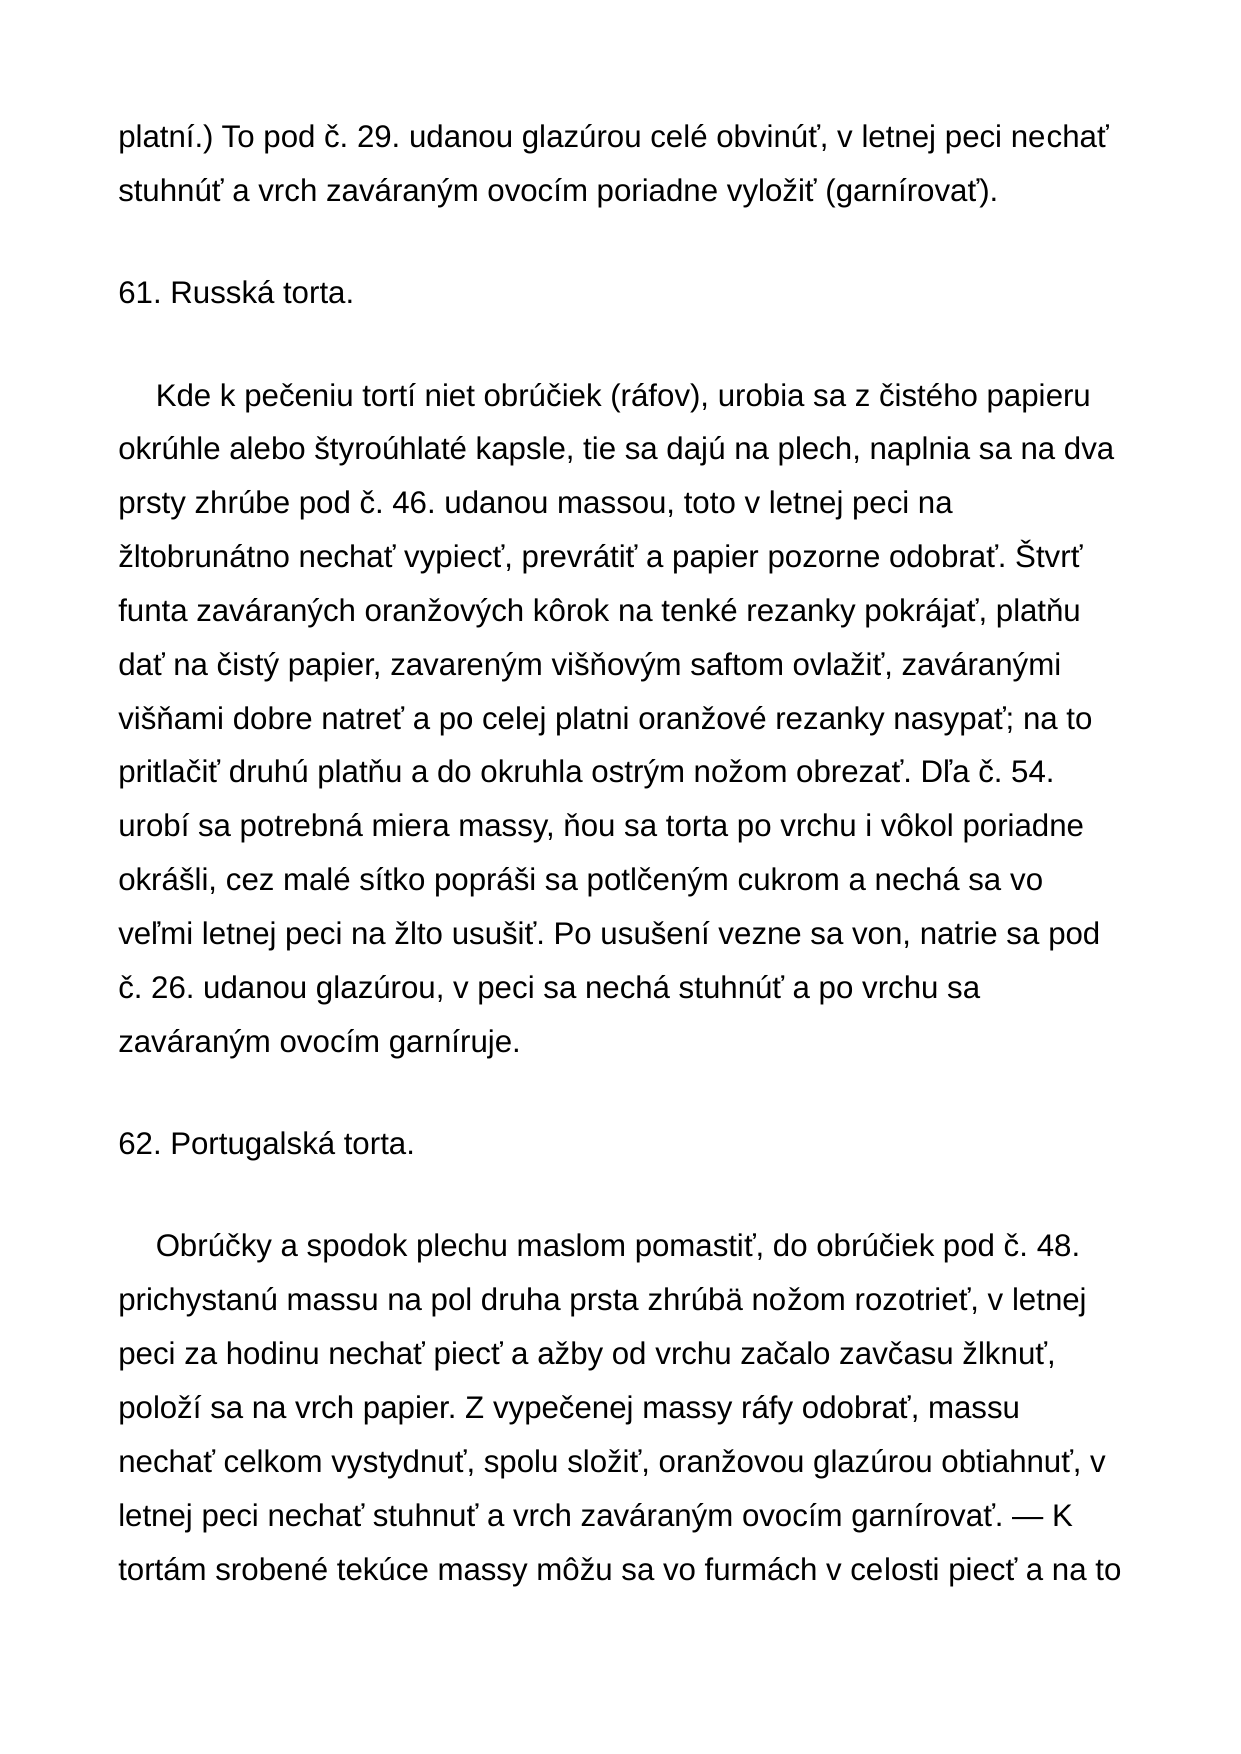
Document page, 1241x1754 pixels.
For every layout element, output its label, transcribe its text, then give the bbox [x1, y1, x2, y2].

text Obrúčky a spodok plechu maslom pomastiť, do obrúčiek pod č. 48. prichystanú massu na pol druha prsta zhrúbä no­žom rozotrieť, v letnej peci za hodinu nechať piecť a ažby od vrchu začalo zavčasu žlknuť, položí sa na vrch papier. Z vypečenej massy ráfy odobrať, massu nechať celkom vy­stydnuť, spolu složiť, oranžovou glazúrou obtiahnuť, v letnej peci nechať stuhnuť a vrch zaváraným ovocím garnírovať. — K tortám srobené tekúce massy môžu sa vo furmách v ce­losti piecť a na to [118, 1227, 1122, 1586]
text 62. Portugalská torta. [118, 1125, 1122, 1161]
text 61. Russká torta. [118, 274, 1122, 310]
text platní.) To pod č. 29. udanou glazúrou celé obvinúť, v letnej peci ne­chať stuhnúť a vrch zaváraným ovocím poriadne vyložiť (garnírovať). [118, 118, 1122, 208]
text Kde k pečeniu tortí niet obrúčiek (ráfov), urobia sa z čistého papieru okrúhle alebo štyroúhlaté kapsle, tie sa dajú na plech, naplnia sa na dva prsty zhrúbe pod č. 46. udanou massou, toto v letnej peci na žltobrunátno nechať vypiecť, prevrátiť a papier pozorne odobrať. Štvrť funta zaváraných oranžových kôrok na tenké rezanky pokrájať, platňu dať na čistý papier, zavareným višňovým saftom ovlažiť, zaváranými višňami dobre natreť a po celej platni oranžové rezanky nasypať; na to pritlačiť druhú platňu a do okruhla ostrým nožom obrezať. Dľa č. 54. urobí sa potrebná miera massy, ňou sa torta po vrchu i vôkol poriadne okrášli, cez malé sítko popráši sa potlčeným cukrom a nechá sa vo veľmi letnej peci na žlto usušiť. Po usušení vezne sa von, natrie sa pod č. 26. udanou glazúrou, v peci sa nechá stuhnúť a po vrchu sa zaváraným ovocím garníruje. [118, 377, 1122, 1059]
